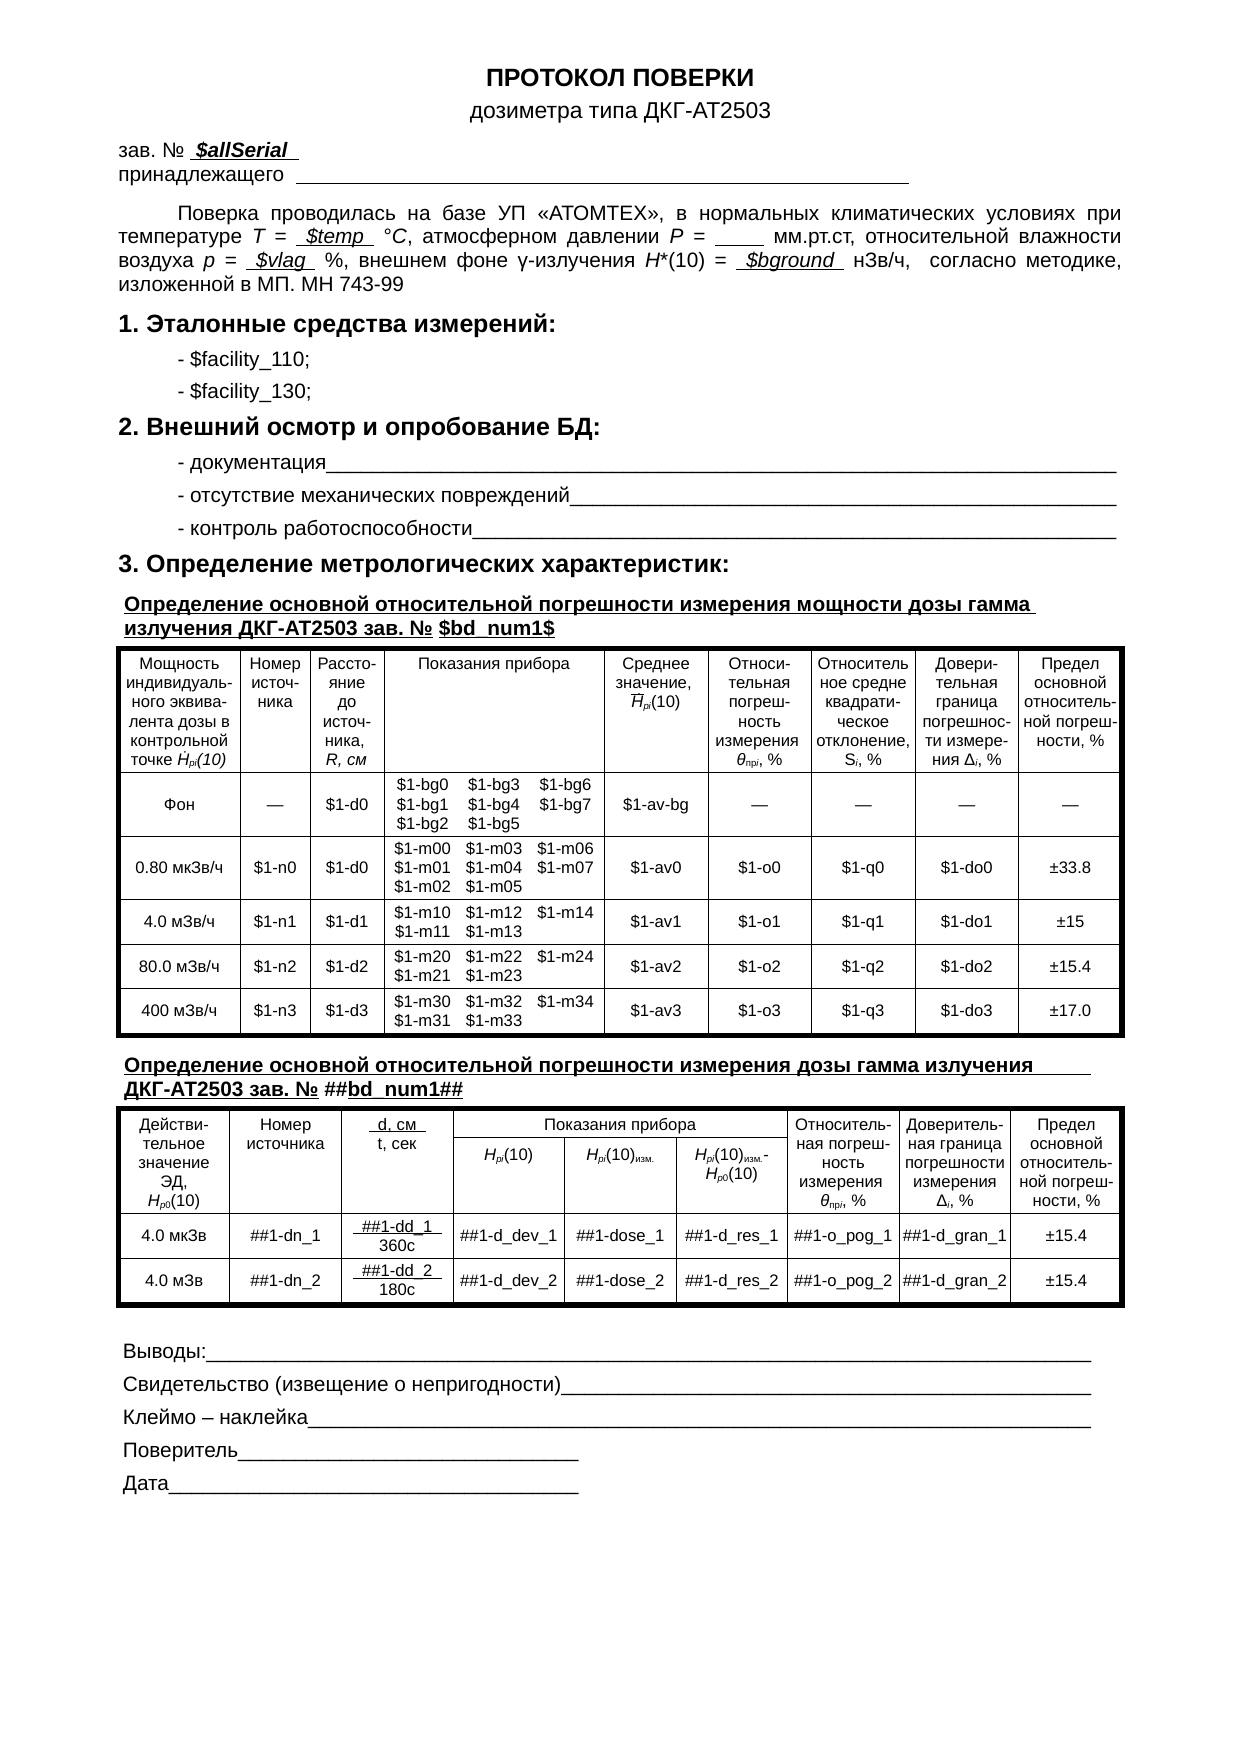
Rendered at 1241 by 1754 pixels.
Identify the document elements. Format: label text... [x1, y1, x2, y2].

table_cell ##1-d_res_2 [677, 1259, 787, 1302]
table_cell $1-o2 [709, 945, 811, 988]
table_cell Среднее значение, Ḣpi(10) [605, 651, 708, 772]
table_cell $1-bg0 $1-bg1 $1-bg2 $1-bg3 $1-bg4 $1-bg5 $1-bg6 $1-bg7 [385, 773, 604, 836]
table_cell Дата [118, 1466, 1122, 1499]
table_cell ##1-o_pog_2 [788, 1259, 899, 1302]
text принадлежащего . . [118, 162, 1122, 186]
table_cell Мощность индивидуаль-ного эквива-лента дозы в контрольной точке Ḣpi(10) [121, 651, 240, 772]
table_cell ##1-dose_2 [565, 1259, 676, 1302]
table_cell $1-d2 [311, 945, 384, 988]
table_cell $1-do2 [916, 945, 1018, 988]
table_cell Hpi(10)изм.-Hp0(10) [677, 1138, 787, 1213]
table_cell — [709, 773, 811, 836]
text 3. Определение метрологических характеристик: [118, 549, 1122, 577]
table_cell ##1-o_pog_1 [788, 1214, 899, 1258]
table_header Определение основной относительной погрешности измерения мощности дозы гамма излучения ДКГ-АТ2503 зав. № $bd_num1$ [118, 578, 1122, 646]
table_cell $1-m10 $1-m11 $1-m12 $1-m13 $1-m14 [385, 900, 604, 944]
table_cell 4.0 мЗв/ч [121, 900, 240, 944]
table_cell $1-q3 [812, 989, 915, 1033]
table_cell Поверитель [118, 1433, 1122, 1466]
table_cell $1-m00 $1-m01 $1-m02 $1-m03 $1-m04 $1-m05 $1-m06 $1-m07 [385, 837, 604, 899]
table_cell — [241, 773, 310, 836]
text ПРОТОКОЛ ПОВЕРКИ [118, 62, 1122, 91]
table_cell ##1-d_res_1 [677, 1214, 787, 1258]
table_cell Относи-тельная погреш-ность измерения θпрi, % [709, 651, 811, 772]
table_cell Номер источ-ника [241, 651, 310, 772]
table_cell Показания прибора [385, 651, 604, 772]
table_cell $1-m20 $1-m21 $1-m22 $1-m23 $1-m24 [385, 945, 604, 988]
table_cell $1-o1 [709, 900, 811, 944]
text Поверка проводилась на базе УП «АТОМТЕХ», в нормальных климатических условиях при температуре Т = $temp °С, атмосферном давлении Р = мм.рт.ст, относительной влажности воздуха р = $vlag %, внешнем фоне γ-излучения H*(10) = $bground нЗв/ч, согласно методике, изложенной в МП. МН 743-99 [118, 200, 1122, 296]
table_cell $1-do0 [916, 837, 1018, 899]
table_cell $1-d0 [311, 837, 384, 899]
table_cell 0.80 мкЗв/ч [121, 837, 240, 899]
table_cell 4.0 мЗв [121, 1259, 229, 1302]
text - отсутствие механических повреждений [118, 483, 1122, 507]
table_cell $1-av-bg [605, 773, 708, 836]
table_cell $1-n2 [241, 945, 310, 988]
text - контроль работоспособности [118, 516, 1122, 540]
table_cell $1-o0 [709, 837, 811, 899]
table_cell ##1-dd_1 360c [342, 1214, 453, 1258]
table_cell Показания прибора [454, 1111, 787, 1137]
text - $facility_110; [118, 346, 1122, 370]
text 1. Эталонные средства измерений: [118, 309, 1122, 337]
table_cell $1-n1 [241, 900, 310, 944]
table_cell ##1-d_dev_1 [454, 1214, 564, 1258]
table_cell Предел основной относитель-ной погреш-ности, % [1011, 1111, 1119, 1213]
table_cell ±17.0 [1019, 989, 1119, 1033]
table_cell Фон [121, 773, 240, 836]
table_cell Относитель-ная погреш-ность измерения θпрi, % [788, 1111, 899, 1213]
table_cell ±33.8 [1019, 837, 1119, 899]
table_cell 4.0 мкЗв [121, 1214, 229, 1258]
text - документация [118, 450, 1122, 474]
text - $facility_130; [118, 379, 1122, 403]
table_cell Предел основной относитель-ной погреш-ности, % [1019, 651, 1119, 772]
table_cell $1-o3 [709, 989, 811, 1033]
table_cell Hpi(10)изм. [565, 1138, 676, 1213]
table_cell ##1-dn_1 [230, 1214, 341, 1258]
table_cell — [1019, 773, 1119, 836]
table_cell Рассто-яние до источ-ника, R, см [311, 651, 384, 772]
table_cell $1-q0 [812, 837, 915, 899]
table_cell Hpi(10) [454, 1138, 564, 1213]
table_cell $1-n3 [241, 989, 310, 1033]
table_cell $1-do3 [916, 989, 1018, 1033]
table_cell Довери-тельная граница погрешнос-ти измере-ния Δi, % [916, 651, 1018, 772]
table_cell Доверитель-ная граница погрешности измерения Δi, % [900, 1111, 1010, 1213]
table_cell ##1-dd_2 180c [342, 1259, 453, 1302]
table_cell Относительное средне квадрати-ческое отклонение, Si, % [812, 651, 915, 772]
table_cell ##1-d_gran_1 [900, 1214, 1010, 1258]
table_cell 80.0 мЗв/ч [121, 945, 240, 988]
table_cell $1-q2 [812, 945, 915, 988]
table_cell ±15.4 [1019, 945, 1119, 988]
table_cell d, см t, сек [342, 1111, 453, 1213]
table_cell ±15.4 [1011, 1214, 1119, 1258]
table_cell $1-d0 [311, 773, 384, 836]
table_cell $1-av1 [605, 900, 708, 944]
text дозиметра типа ДКГ-АТ2503 [118, 97, 1122, 124]
table_cell Клеймо – наклейка [118, 1400, 1122, 1433]
table_cell 400 мЗв/ч [121, 989, 240, 1033]
table_header Выводы: [118, 1334, 1122, 1367]
table_cell $1-d1 [311, 900, 384, 944]
table_cell $1-n0 [241, 837, 310, 899]
table_cell ±15.4 [1011, 1259, 1119, 1302]
table_cell $1-m30 $1-m31 $1-m32 $1-m33 $1-m34 [385, 989, 604, 1033]
table_cell $1-d3 [311, 989, 384, 1033]
table_cell $1-av3 [605, 989, 708, 1033]
table_cell $1-av0 [605, 837, 708, 899]
table_cell Действи-тельное значение ЭД, Hp0(10) [121, 1111, 229, 1213]
table_cell ±15 [1019, 900, 1119, 944]
table_cell $1-q1 [812, 900, 915, 944]
table_cell — [916, 773, 1018, 836]
table_cell $1-do1 [916, 900, 1018, 944]
table_cell ##1-d_gran_2 [900, 1259, 1010, 1302]
table_cell ##1-dn_2 [230, 1259, 341, 1302]
table_cell Свидетельство (извещение о непригодности) [118, 1367, 1122, 1400]
table_cell — [812, 773, 915, 836]
table_header Определение основной относительной погрешности измерения дозы гамма излучения ДКГ-АТ2503 зав. № ##bd_num1## [118, 1038, 1122, 1106]
table_cell ##1-dose_1 [565, 1214, 676, 1258]
table_cell Номер источника [230, 1111, 341, 1213]
text зав. № $allSerial . [118, 138, 1122, 162]
table_cell ##1-d_dev_2 [454, 1259, 564, 1302]
text 2. Внешний осмотр и опробование БД: [118, 412, 1122, 441]
table_cell $1-av2 [605, 945, 708, 988]
